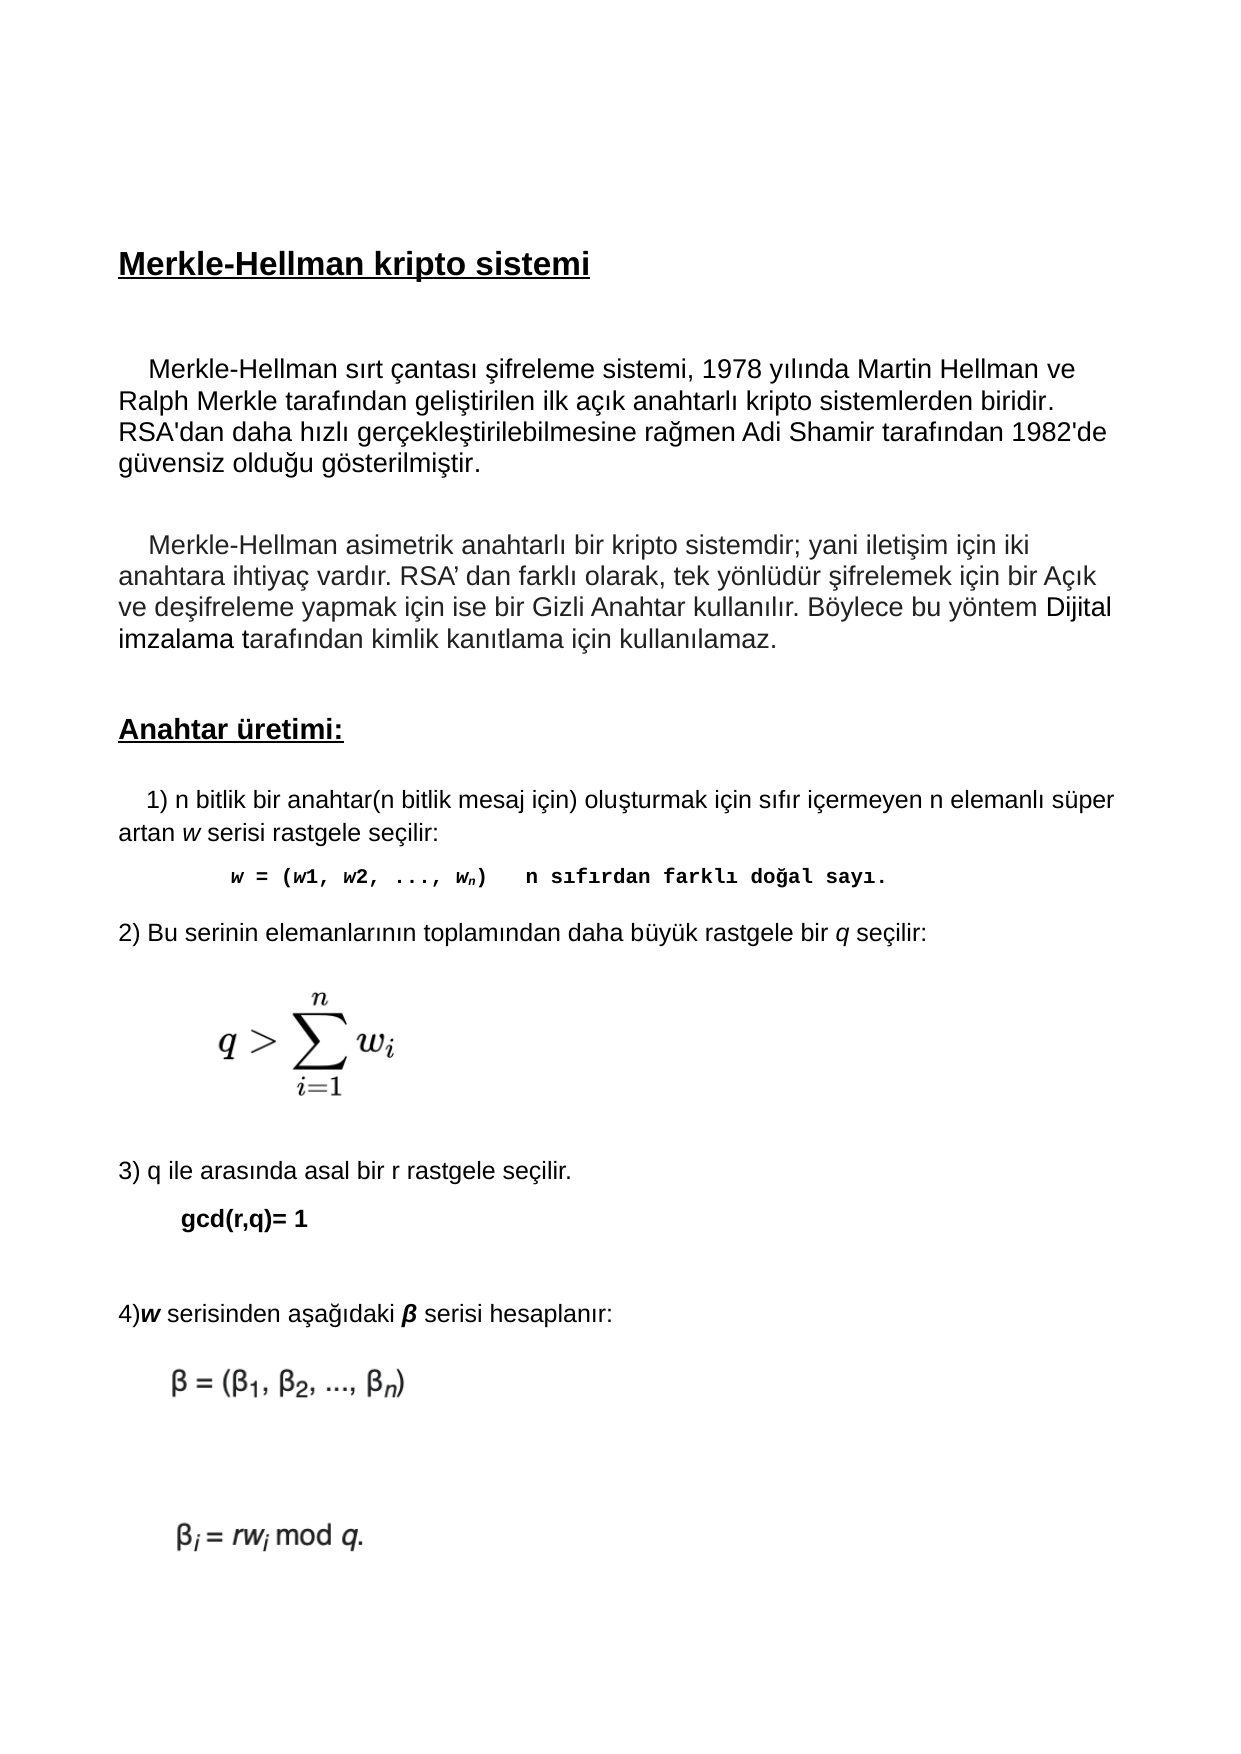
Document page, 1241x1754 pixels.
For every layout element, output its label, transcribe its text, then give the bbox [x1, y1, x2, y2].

text 4)w serisinden aşağıdaki β serisi hesaplanır: [118, 1299, 1122, 1328]
picture [166, 1354, 423, 1409]
picture [205, 973, 416, 1120]
text Anahtar üretimi: [118, 712, 1122, 745]
text w = (w1, w2, ..., wn) n sıfırdan farklı doğal sayı. [118, 866, 1122, 889]
text gcd(r,q)= 1 [118, 1204, 1122, 1232]
text Merkle-Hellman asimetrik anahtarlı bir kripto sistemdir; yani iletişim için iki anahtara ihtiyaç vardır. RSA’ dan farklı olarak, tek yönlüdür şifrelemek için bir Açık ve deşifreleme yapmak için ise bir Gizli Anahtar kullanılır. Böylece bu yöntem Dijital imzalama tarafından kimlik kanıtlama için kullanılamaz. [118, 529, 1122, 654]
text 3) q ile arasında asal bir r rastgele seçilir. [118, 1156, 1122, 1185]
text 2) Bu serinin elemanlarının toplamından daha büyük rastgele bir q seçilir: [118, 918, 1122, 947]
subtitle Merkle-Hellman kripto sistemi [118, 244, 1122, 282]
picture [171, 1510, 428, 1565]
text Merkle-Hellman sırt çantası şifreleme sistemi, 1978 yılında Martin Hellman ve Ralph Merkle tarafından geliştirilen ilk açık anahtarlı kripto sistemlerden biridir. RSA'dan daha hızlı gerçekleştirilebilmesine rağmen Adi Shamir tarafından 1982'de güvensiz olduğu gösterilmiştir. [118, 353, 1122, 478]
text 1) n bitlik bir anahtar(n bitlik mesaj için) oluşturmak için sıfır içermeyen n elemanlı süper artan w serisi rastgele seçilir: [118, 785, 1122, 847]
